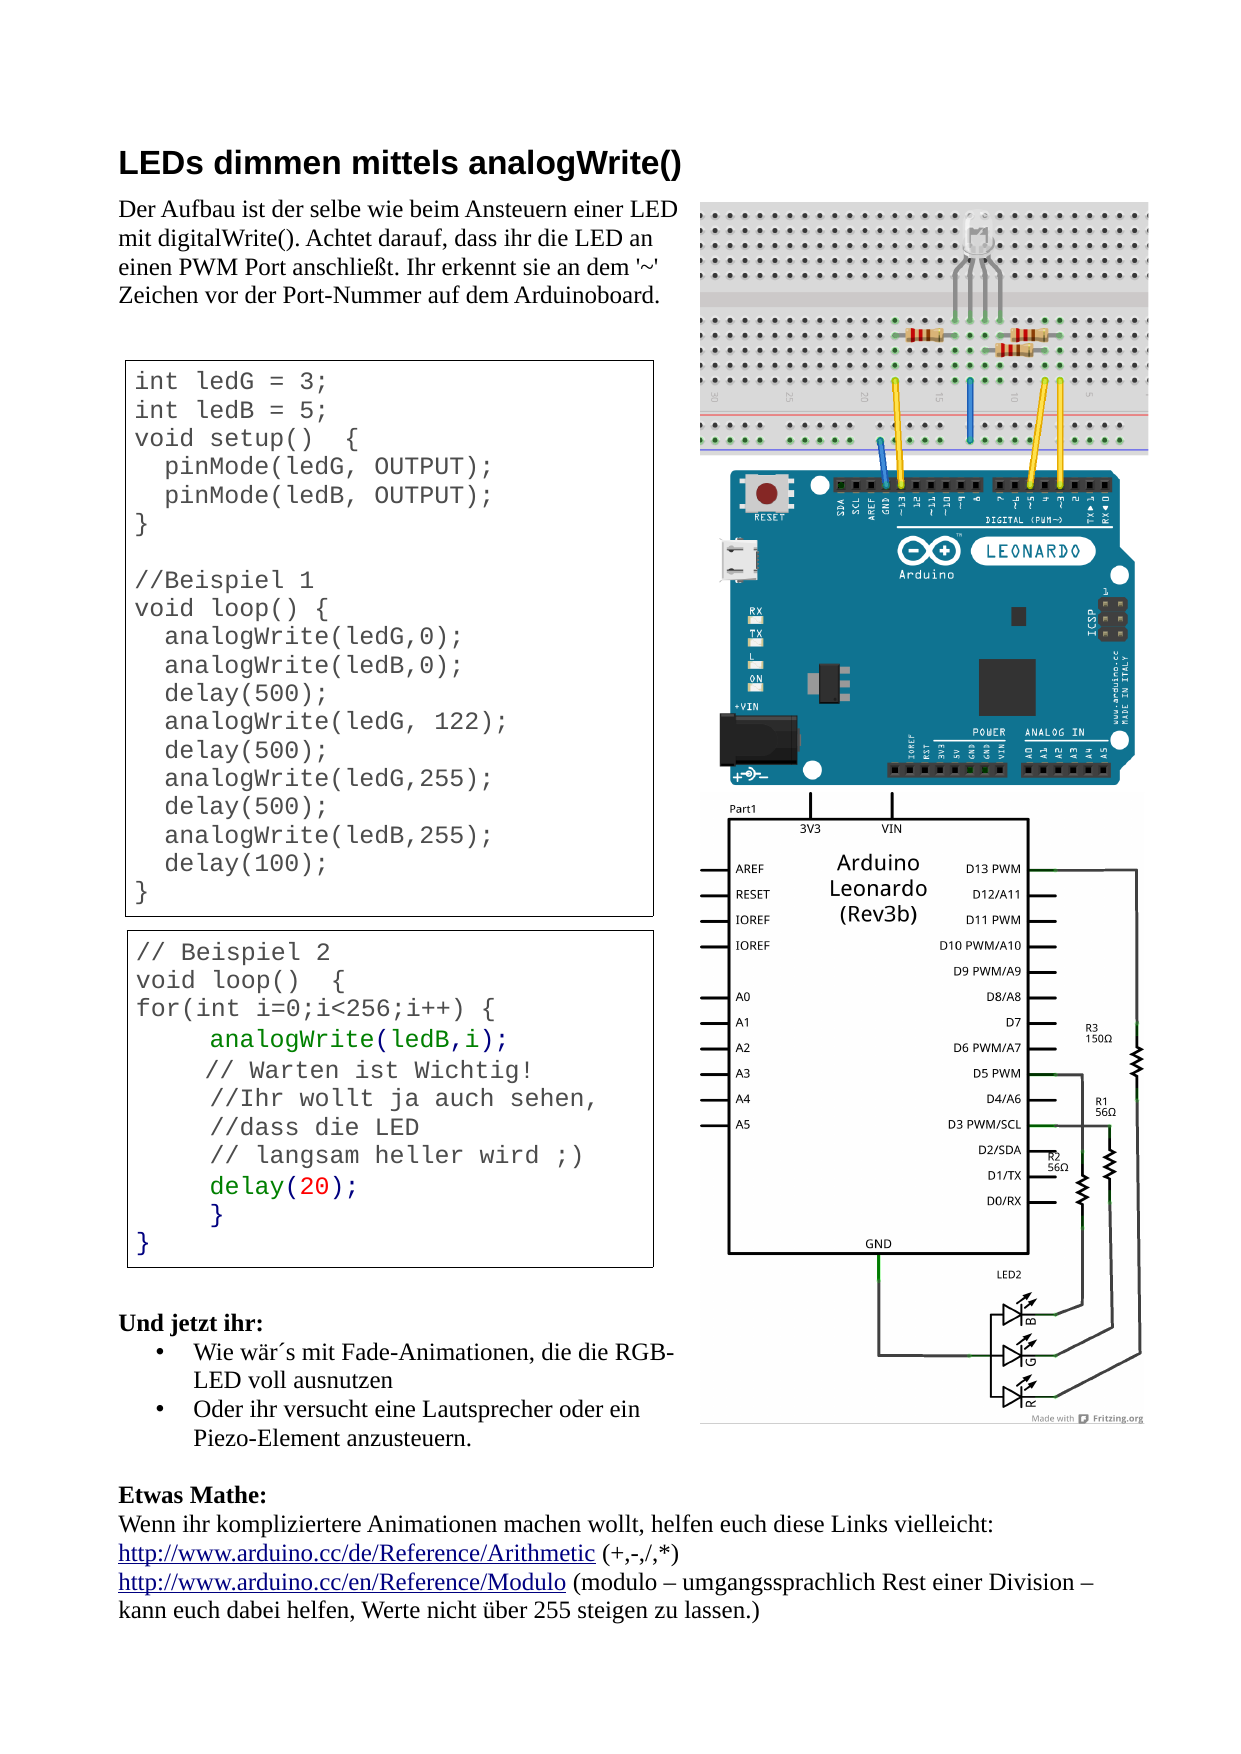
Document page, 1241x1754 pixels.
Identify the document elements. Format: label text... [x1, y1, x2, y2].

text pinMode(ledB, OUTPUT); [134, 482, 644, 511]
text delay(500); [134, 794, 644, 822]
text analogWrite(ledG,255); [134, 766, 644, 794]
text delay(500); [134, 681, 644, 709]
text } [134, 511, 644, 539]
text int ledG = 3; [134, 369, 644, 397]
text Und jetzt ihr: [118, 1308, 700, 1337]
text analogWrite(ledB,i); [136, 1024, 644, 1055]
text //Beispiel 1 [134, 567, 644, 596]
text void loop() { [134, 596, 644, 624]
text // langsam heller wird ;) [136, 1142, 644, 1171]
text // Beispiel 2 void loop() { for(int i=0;i<256;i++) { [136, 939, 644, 1024]
picture [700, 202, 1149, 1424]
text // Warten ist Wichtig! [136, 1055, 644, 1086]
text analogWrite(ledG,0); [134, 624, 644, 652]
text Etwas Mathe: [118, 1480, 1122, 1509]
text http://www.arduino.cc/de/Reference/Arithmetic (+,-,/,*) [118, 1538, 1122, 1567]
text Wenn ihr kompliziertere Animationen machen wollt, helfen euch diese Links vielleicht: [118, 1509, 1122, 1538]
text delay(500); [134, 737, 644, 766]
text int ledB = 5; [134, 397, 644, 426]
text analogWrite(ledB,0); [134, 652, 644, 681]
subtitle LEDs dimmen mittels analogWrite() [118, 143, 1122, 182]
text analogWrite(ledB,255); [134, 822, 644, 851]
text Der Aufbau ist der selbe wie beim Ansteuern einer LED mit digitalWrite(). Achtet darauf, dass ihr die LED an einen PWM Port anschließt. Ihr erkennt sie an dem '~' Zeichen vor der Port-Nummer auf dem Arduinoboard. [118, 194, 1122, 309]
text delay(100); [134, 851, 644, 879]
text http://www.arduino.cc/en/Reference/Modulo (modulo – umgangssprachlich Rest einer Division – kann euch dabei helfen, Werte nicht über 255 steigen zu lassen.) [118, 1567, 1122, 1624]
list Oder ihr versucht eine Lautsprecher oder ein Piezo-Element anzusteuern. [156, 1394, 1122, 1452]
text pinMode(ledG, OUTPUT); [134, 454, 644, 482]
text analogWrite(ledG, 122); [134, 709, 644, 737]
text } } [136, 1202, 644, 1258]
text delay(20); [136, 1171, 644, 1202]
text //Ihr wollt ja auch sehen, [136, 1086, 644, 1114]
list Wie wär´s mit Fade-Animationen, die die RGB-LED voll ausnutzen [156, 1337, 700, 1394]
text } [134, 879, 644, 907]
text //dass die LED [136, 1114, 644, 1142]
text void setup() { [134, 426, 644, 454]
